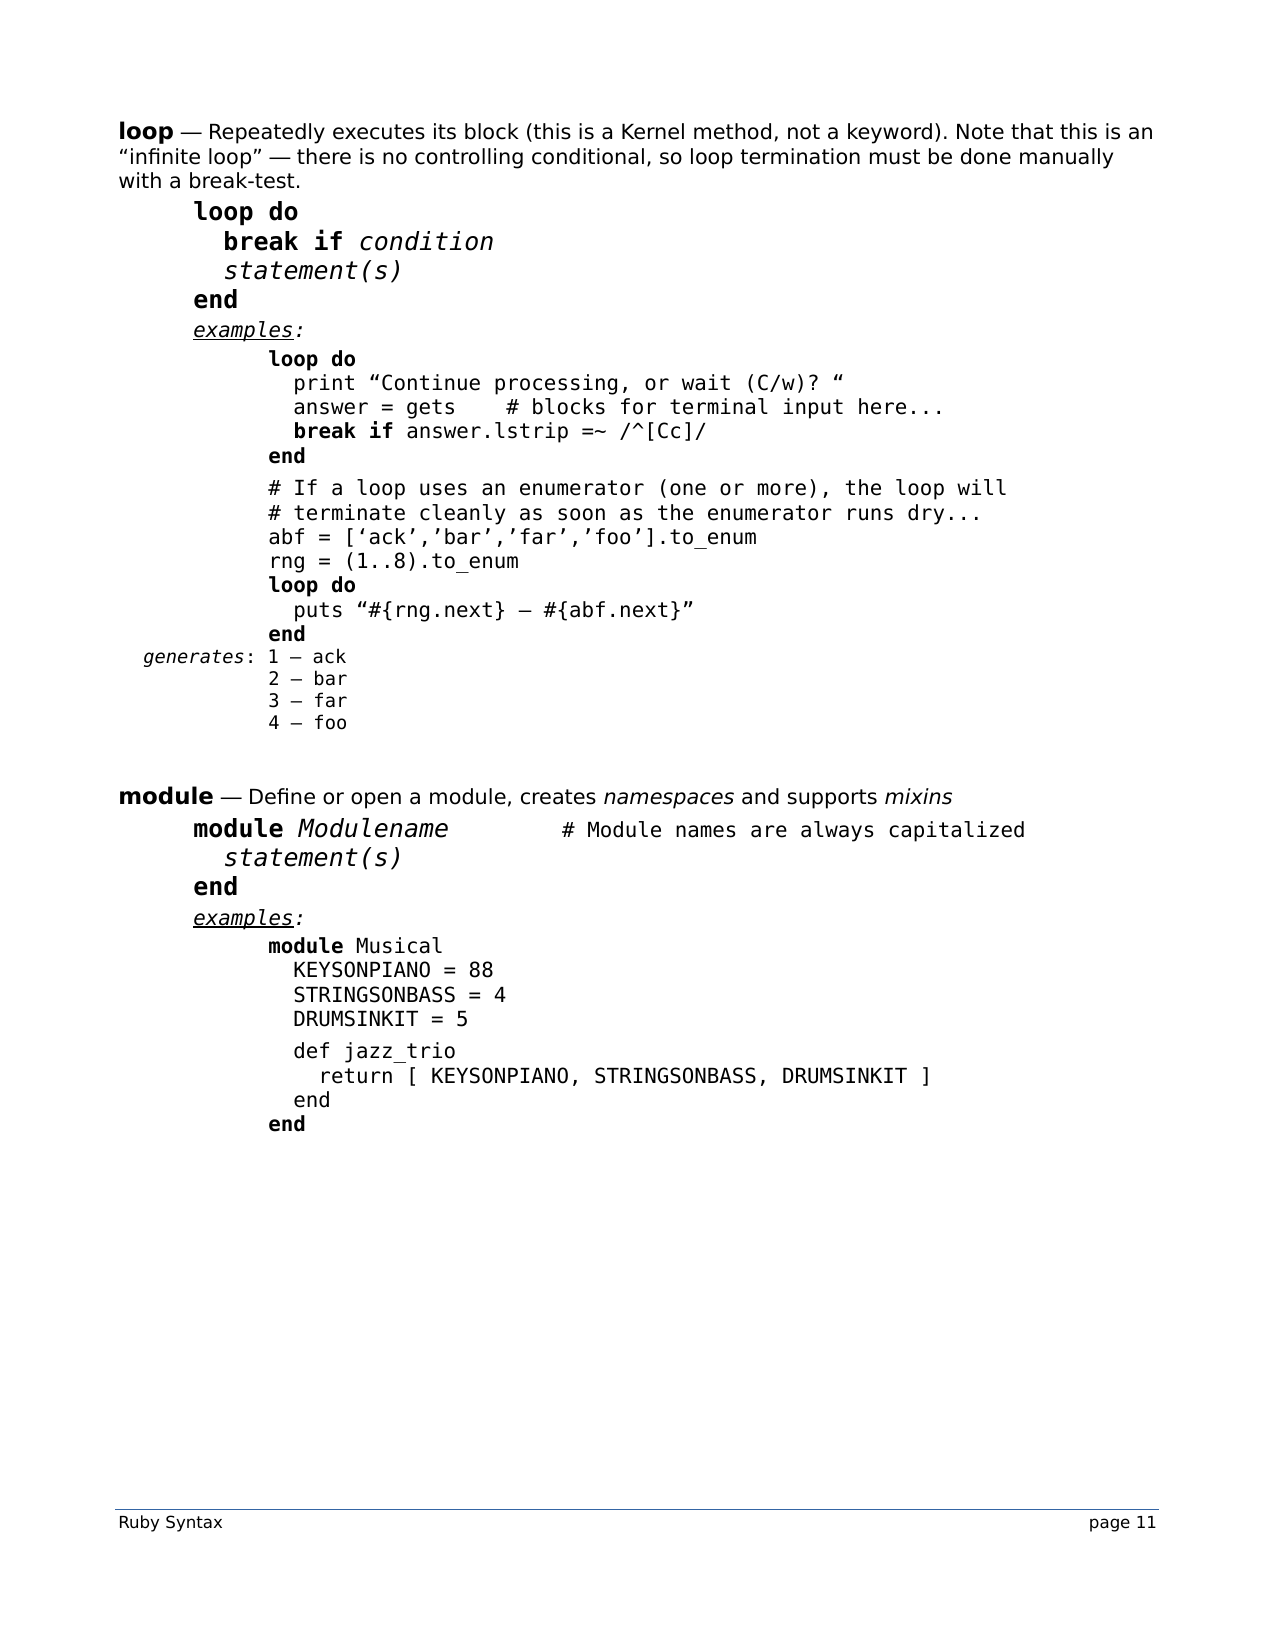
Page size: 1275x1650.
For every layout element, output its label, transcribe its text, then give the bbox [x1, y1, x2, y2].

text 2 – bar [268, 668, 1157, 690]
text print “Continue processing, or wait (C/w)? “ [268, 371, 1157, 395]
text 4 – foo [268, 712, 1157, 734]
text loop do [193, 197, 1157, 227]
text end [268, 622, 1157, 646]
text loop ― Repeatedly executes its block (this is a Kernel method, not a keyword). Note that this is an “infinite loop” ― there is no controlling conditional, so loop termination must be done manually with a break-test. [118, 118, 1157, 193]
text end [268, 1112, 1157, 1137]
text abf = [‘ack’,’bar’,’far’,’foo’].to_enum [268, 525, 1157, 549]
text # If a loop uses an enumerator (one or more), the loop will [268, 476, 1157, 501]
text break if condition [193, 227, 1157, 256]
text end [193, 872, 1157, 901]
text answer = gets # blocks for terminal input here... [268, 395, 1157, 419]
text loop do [268, 573, 1157, 598]
text module ― Define or open a module, creates namespaces and supports mixins [118, 783, 1157, 810]
text loop do [268, 347, 1157, 371]
text end [268, 1088, 1157, 1112]
text examples: [193, 318, 1157, 343]
text # terminate cleanly as soon as the enumerator runs dry... [268, 501, 1157, 525]
text DRUMSINKIT = 5 [268, 1007, 1157, 1031]
text examples: [193, 906, 1157, 930]
text 3 – far [268, 690, 1157, 712]
text end [193, 285, 1157, 314]
text puts “#{rng.next} – #{abf.next}” [268, 598, 1157, 622]
text end [268, 444, 1157, 468]
text rng = (1..8).to_enum [268, 549, 1157, 573]
text module Modulename # Module names are always capitalized [193, 814, 1157, 843]
text break if answer.lstrip =~ /^[Cc]/ [268, 419, 1157, 444]
text statement(s) [193, 843, 1157, 872]
text statement(s) [193, 256, 1157, 285]
text generates: 1 – ack [143, 646, 1157, 668]
text KEYSONPIANO = 88 [268, 958, 1157, 983]
text def jazz_trio [268, 1039, 1157, 1064]
text module Musical [268, 934, 1157, 958]
text STRINGSONBASS = 4 [268, 983, 1157, 1007]
text return [ KEYSONPIANO, STRINGSONBASS, DRUMSINKIT ] [268, 1064, 1157, 1088]
